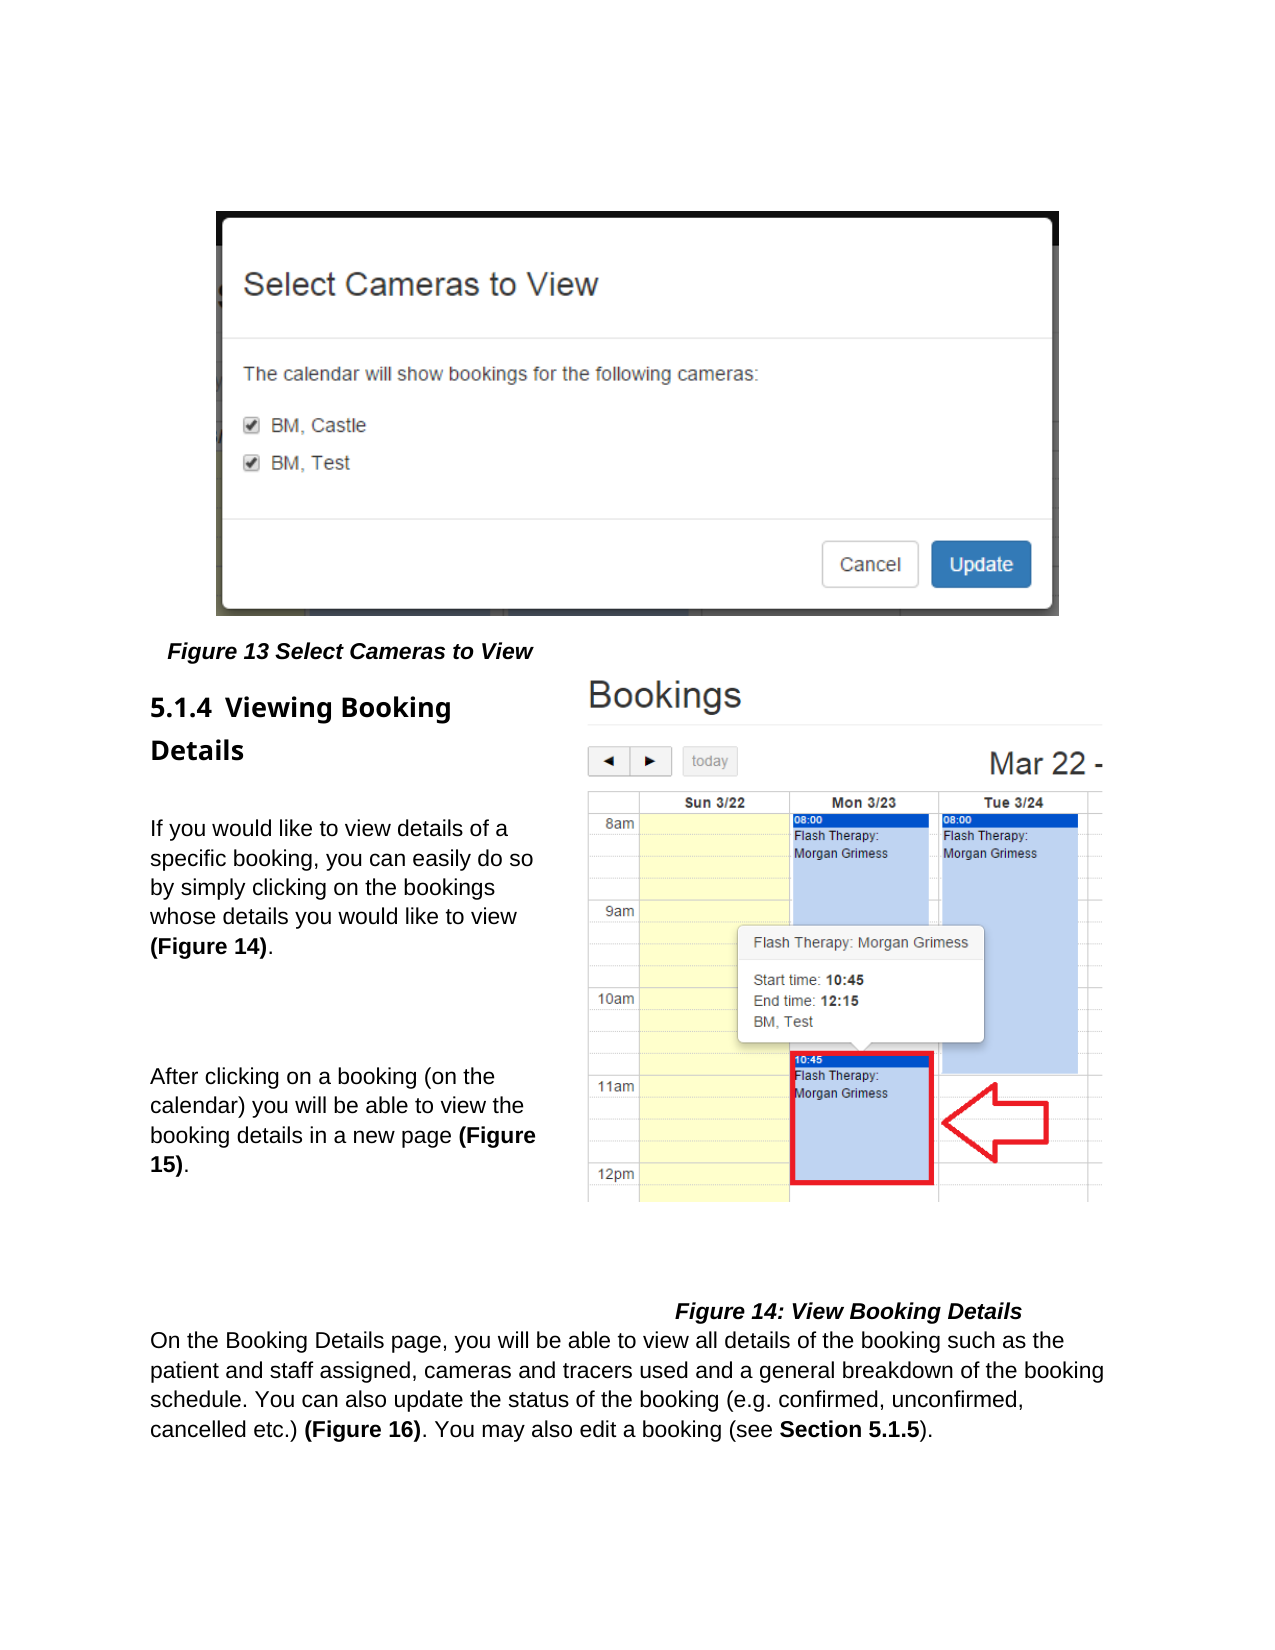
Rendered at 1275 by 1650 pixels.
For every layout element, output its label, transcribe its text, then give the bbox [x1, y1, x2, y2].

text [1103, 1064, 1125, 1178]
picture [570, 667, 1103, 1202]
text Figure 13 Select Cameras to View [150, 638, 1125, 664]
subtitle [1103, 689, 1125, 768]
subtitle 5.1.4 Viewing Booking Details [150, 689, 570, 768]
text After clicking on a booking (on the calendar) you will be able to view the booking details in a new page (Figure 15). [150, 1064, 570, 1178]
text Figure 14: View Booking Details [150, 1299, 1125, 1324]
text On the Booking Details page, you will be able to view all details of the booking such as the patient and staff assigned, cameras and tracers used and a general breakdown of the booking schedule. You can also update the status of the booking (e.g. confirmed, unconfirmed, cancelled etc.) (Figure 16). You may also edit a booking (see Section 5.1.5). [150, 1328, 1125, 1442]
picture [216, 211, 1059, 616]
text If you would like to view details of a specific booking, you can easily do so by simply clicking on the bookings whose details you would like to view (Figure 14). [150, 816, 570, 959]
